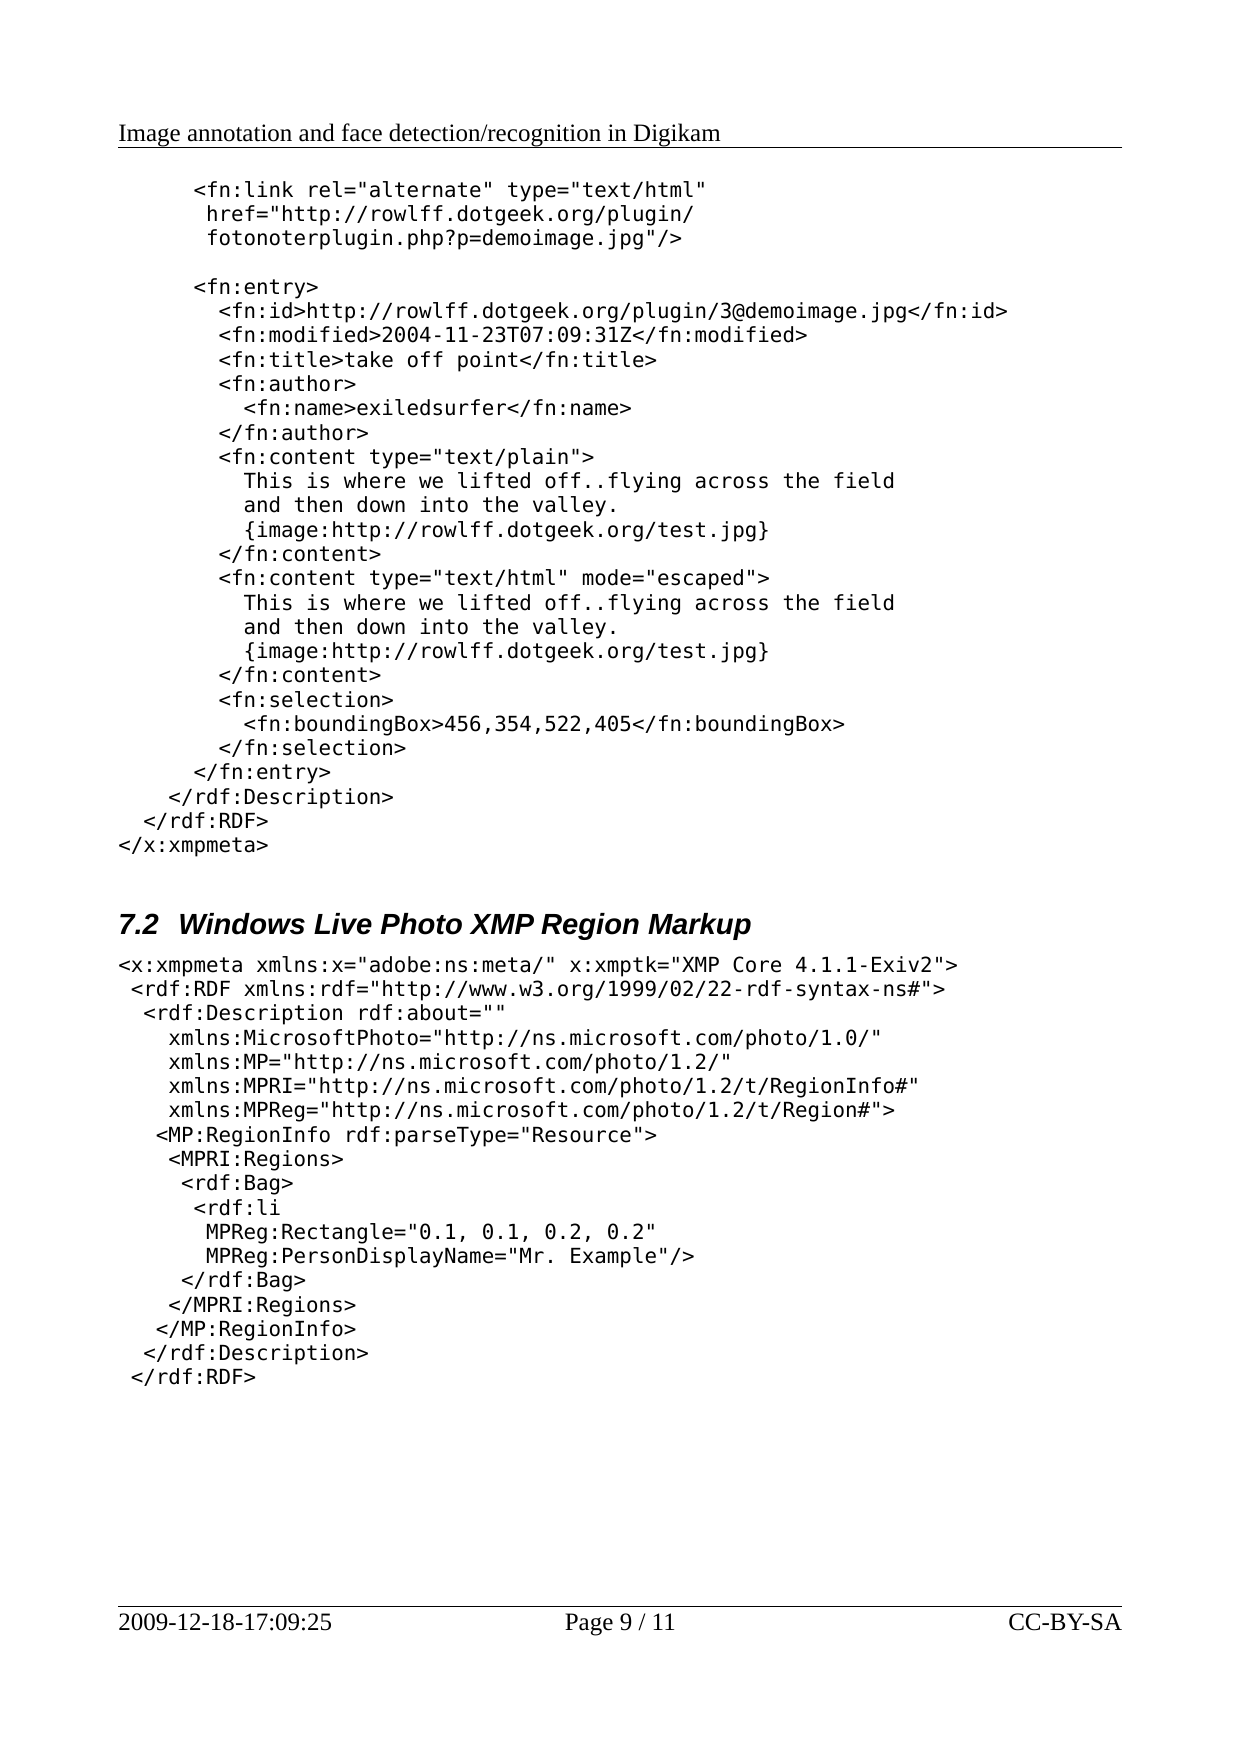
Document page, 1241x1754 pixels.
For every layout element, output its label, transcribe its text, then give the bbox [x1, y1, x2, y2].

text This is where we lifted off..flying across the field [118, 591, 1122, 615]
text <fn:content type="text/plain"> [118, 445, 1122, 469]
text <fn:modified>2004-11-23T07:09:31Z</fn:modified> [118, 323, 1122, 348]
text and then down into the valley. [118, 615, 1122, 639]
text This is where we lifted off..flying across the field [118, 469, 1122, 493]
text and then down into the valley. [118, 493, 1122, 518]
text </rdf:RDF> [118, 809, 1122, 833]
text <fn:author> [118, 372, 1122, 396]
text </rdf:RDF> [118, 1365, 1122, 1390]
text <MP:RegionInfo rdf:parseType="Resource"> [118, 1123, 1122, 1147]
text xmlns:MicrosoftPhoto="http://ns.microsoft.com/photo/1.0/" [118, 1026, 1122, 1050]
text {image:http://rowlff.dotgeek.org/test.jpg} [118, 518, 1122, 542]
text </fn:content> [118, 663, 1122, 688]
text </fn:content> [118, 542, 1122, 566]
text <rdf:Bag> [118, 1171, 1122, 1196]
text </MPRI:Regions> [118, 1293, 1122, 1317]
text href="http://rowlff.dotgeek.org/plugin/ [118, 202, 1122, 226]
text <rdf:li [118, 1196, 1122, 1220]
text </rdf:Bag> [118, 1268, 1122, 1293]
text <x:xmpmeta xmlns:x="adobe:ns:meta/" x:xmptk="XMP Core 4.1.1-Exiv2"> [118, 953, 1122, 977]
text xmlns:MP="http://ns.microsoft.com/photo/1.2/" [118, 1050, 1122, 1074]
text {image:http://rowlff.dotgeek.org/test.jpg} [118, 639, 1122, 663]
text <fn:title>take off point</fn:title> [118, 348, 1122, 372]
text xmlns:MPReg="http://ns.microsoft.com/photo/1.2/t/Region#"> [118, 1098, 1122, 1123]
text <fn:link rel="alternate" type="text/html" [118, 178, 1122, 202]
text <fn:entry> [118, 275, 1122, 299]
text MPReg:PersonDisplayName="Mr. Example"/> [118, 1244, 1122, 1268]
text <fn:content type="text/html" mode="escaped"> [118, 566, 1122, 591]
text <fn:boundingBox>456,354,522,405</fn:boundingBox> [118, 712, 1122, 736]
subtitle Windows Live Photo XMP Region Markup [118, 907, 1122, 940]
text </fn:author> [118, 421, 1122, 445]
text fotonoterplugin.php?p=demoimage.jpg"/> [118, 226, 1122, 251]
text </x:xmpmeta> [118, 833, 1122, 857]
text </fn:selection> [118, 736, 1122, 760]
text MPReg:Rectangle="0.1, 0.1, 0.2, 0.2" [118, 1220, 1122, 1244]
text <MPRI:Regions> [118, 1147, 1122, 1171]
text <fn:selection> [118, 688, 1122, 712]
text <fn:name>exiledsurfer</fn:name> [118, 396, 1122, 421]
text <rdf:RDF xmlns:rdf="http://www.w3.org/1999/02/22-rdf-syntax-ns#"> [118, 977, 1122, 1001]
text xmlns:MPRI="http://ns.microsoft.com/photo/1.2/t/RegionInfo#" [118, 1074, 1122, 1098]
text <rdf:Description rdf:about="" [118, 1001, 1122, 1026]
text </rdf:Description> [118, 785, 1122, 809]
text </MP:RegionInfo> [118, 1317, 1122, 1341]
text </rdf:Description> [118, 1341, 1122, 1365]
text </fn:entry> [118, 760, 1122, 785]
text <fn:id>http://rowlff.dotgeek.org/plugin/3@demoimage.jpg</fn:id> [118, 299, 1122, 323]
